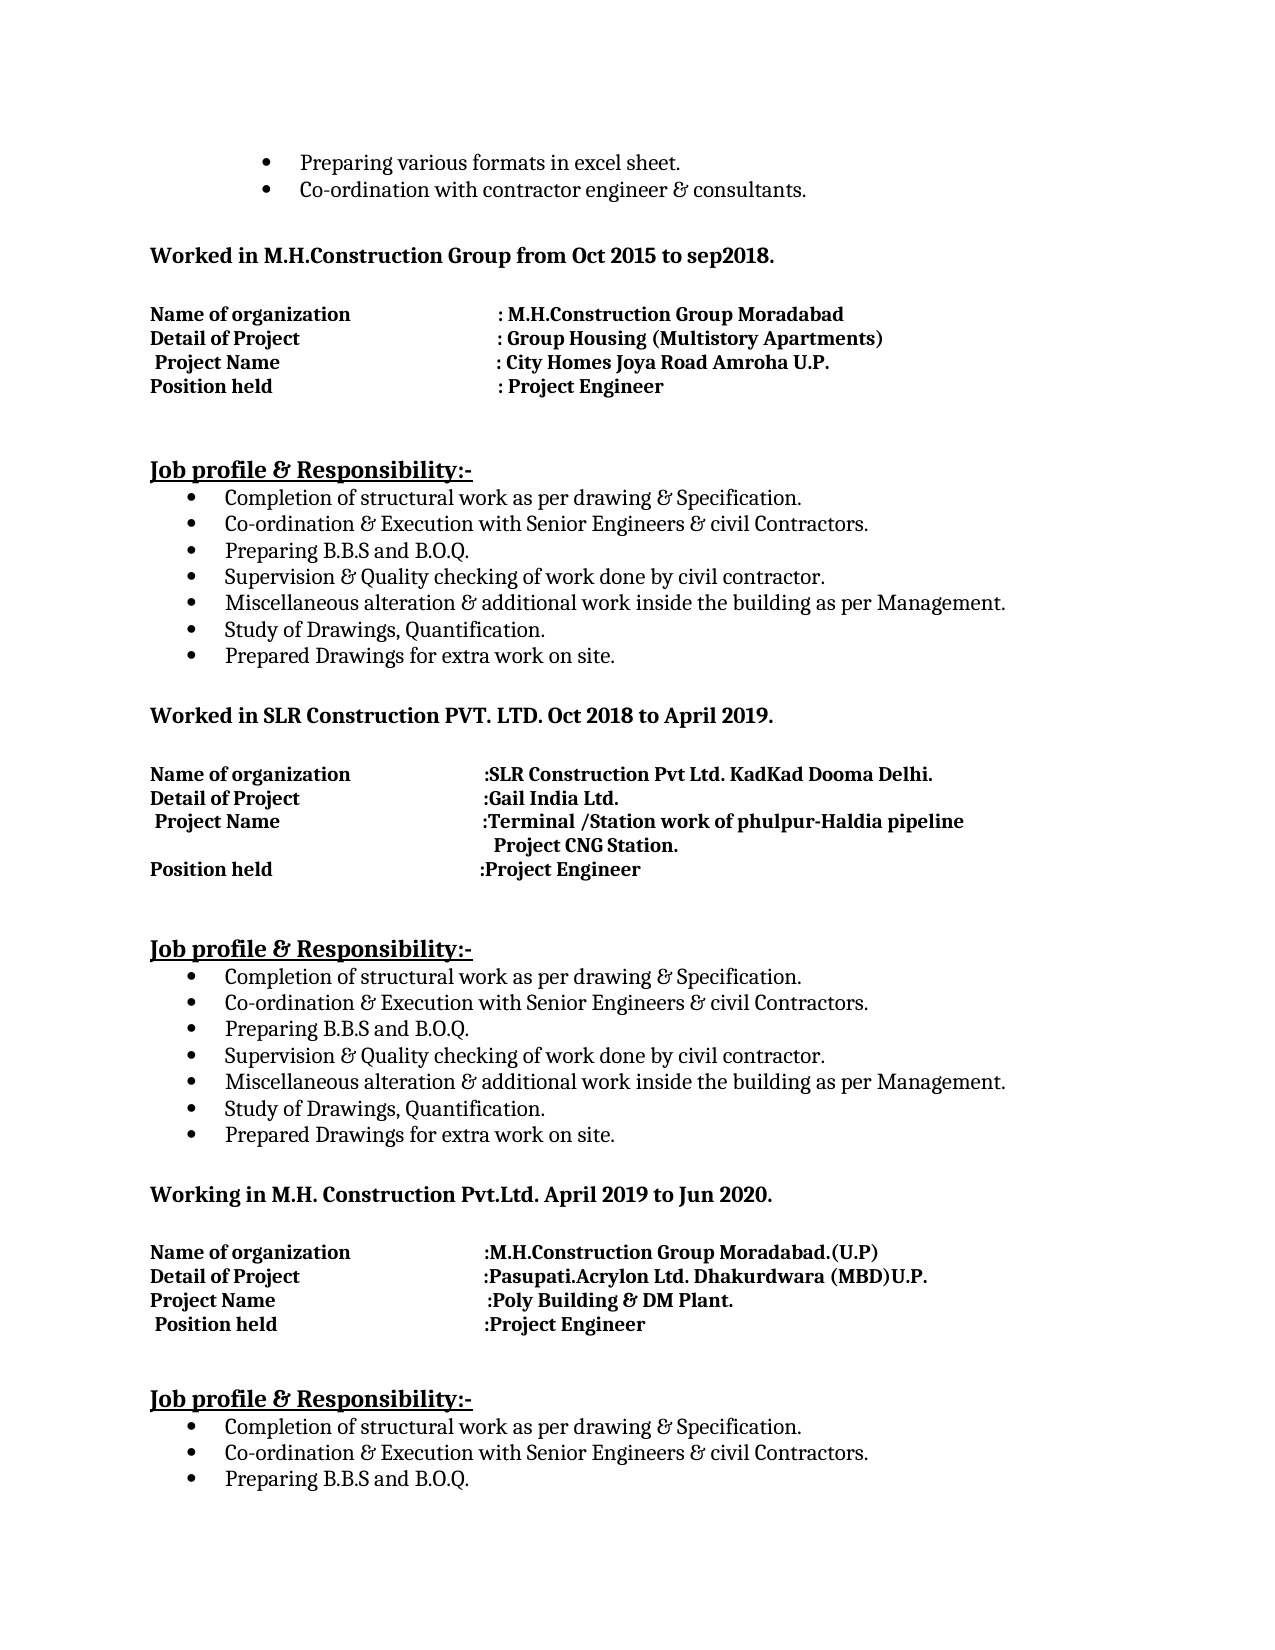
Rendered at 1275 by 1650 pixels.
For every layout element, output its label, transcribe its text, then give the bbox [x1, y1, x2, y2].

text Detail of Project : Group Housing (Multistory Apartments) [150, 327, 1125, 351]
text Project Name : City Homes Joya Road Amroha U.P. [150, 351, 1125, 374]
text Worked in SLR Construction PVT. LTD. Oct 2018 to April 2019. [150, 696, 1125, 729]
text Job profile & Responsibility:- [150, 1385, 1125, 1413]
text Project Name :Terminal /Station work of phulpur-Haldia pipeline [150, 810, 1125, 834]
text Project Name :Poly Building & DM Plant. [150, 1289, 1125, 1313]
list Prepared Drawings for extra work on site. [187, 643, 1125, 669]
list Preparing B.B.S and B.O.Q. [187, 1466, 1125, 1493]
text Position held : Project Engineer [150, 374, 1125, 398]
list Prepared Drawings for extra work on site. [187, 1122, 1125, 1148]
text Job profile & Responsibility:- [150, 456, 1125, 485]
text Name of organization :M.H.Construction Group Moradabad.(U.P) [150, 1241, 1125, 1265]
list Preparing B.B.S and B.O.Q. [187, 1016, 1125, 1043]
text Project CNG Station. [150, 834, 1125, 858]
text Detail of Project :Pasupati.Acrylon Ltd. Dhakurdwara (MBD)U.P. [150, 1265, 1125, 1289]
list Co-ordination & Execution with Senior Engineers & civil Contractors. [187, 511, 1125, 537]
list Co-ordination with contractor engineer & consultants. [262, 176, 1125, 203]
text Detail of Project :Gail India Ltd. [150, 786, 1125, 810]
list Study of Drawings, Quantification. [187, 1095, 1125, 1122]
text Position held :Project Engineer [150, 858, 1125, 882]
list Preparing B.B.S and B.O.Q. [187, 537, 1125, 564]
list Miscellaneous alteration & additional work inside the building as per Management. [187, 1069, 1125, 1095]
text Working in M.H. Construction Pvt.Ltd. April 2019 to Jun 2020. [150, 1174, 1125, 1208]
text Position held :Project Engineer [150, 1313, 1125, 1337]
list Completion of structural work as per drawing & Specification. [187, 963, 1125, 990]
list Completion of structural work as per drawing & Specification. [187, 1413, 1125, 1440]
list Supervision & Quality checking of work done by civil contractor. [187, 564, 1125, 590]
list Preparing various formats in excel sheet. [262, 150, 1125, 176]
list Completion of structural work as per drawing & Specification. [187, 485, 1125, 511]
list Co-ordination & Execution with Senior Engineers & civil Contractors. [187, 1440, 1125, 1466]
list Miscellaneous alteration & additional work inside the building as per Management. [187, 590, 1125, 617]
list Co-ordination & Execution with Senior Engineers & civil Contractors. [187, 990, 1125, 1016]
text Worked in M.H.Construction Group from Oct 2015 to sep2018. [150, 236, 1125, 269]
list Study of Drawings, Quantification. [187, 617, 1125, 643]
text Job profile & Responsibility:- [150, 935, 1125, 963]
text Name of organization :SLR Construction Pvt Ltd. KadKad Dooma Delhi. [150, 762, 1125, 786]
list Supervision & Quality checking of work done by civil contractor. [187, 1043, 1125, 1069]
text Name of organization : M.H.Construction Group Moradabad [150, 303, 1125, 327]
